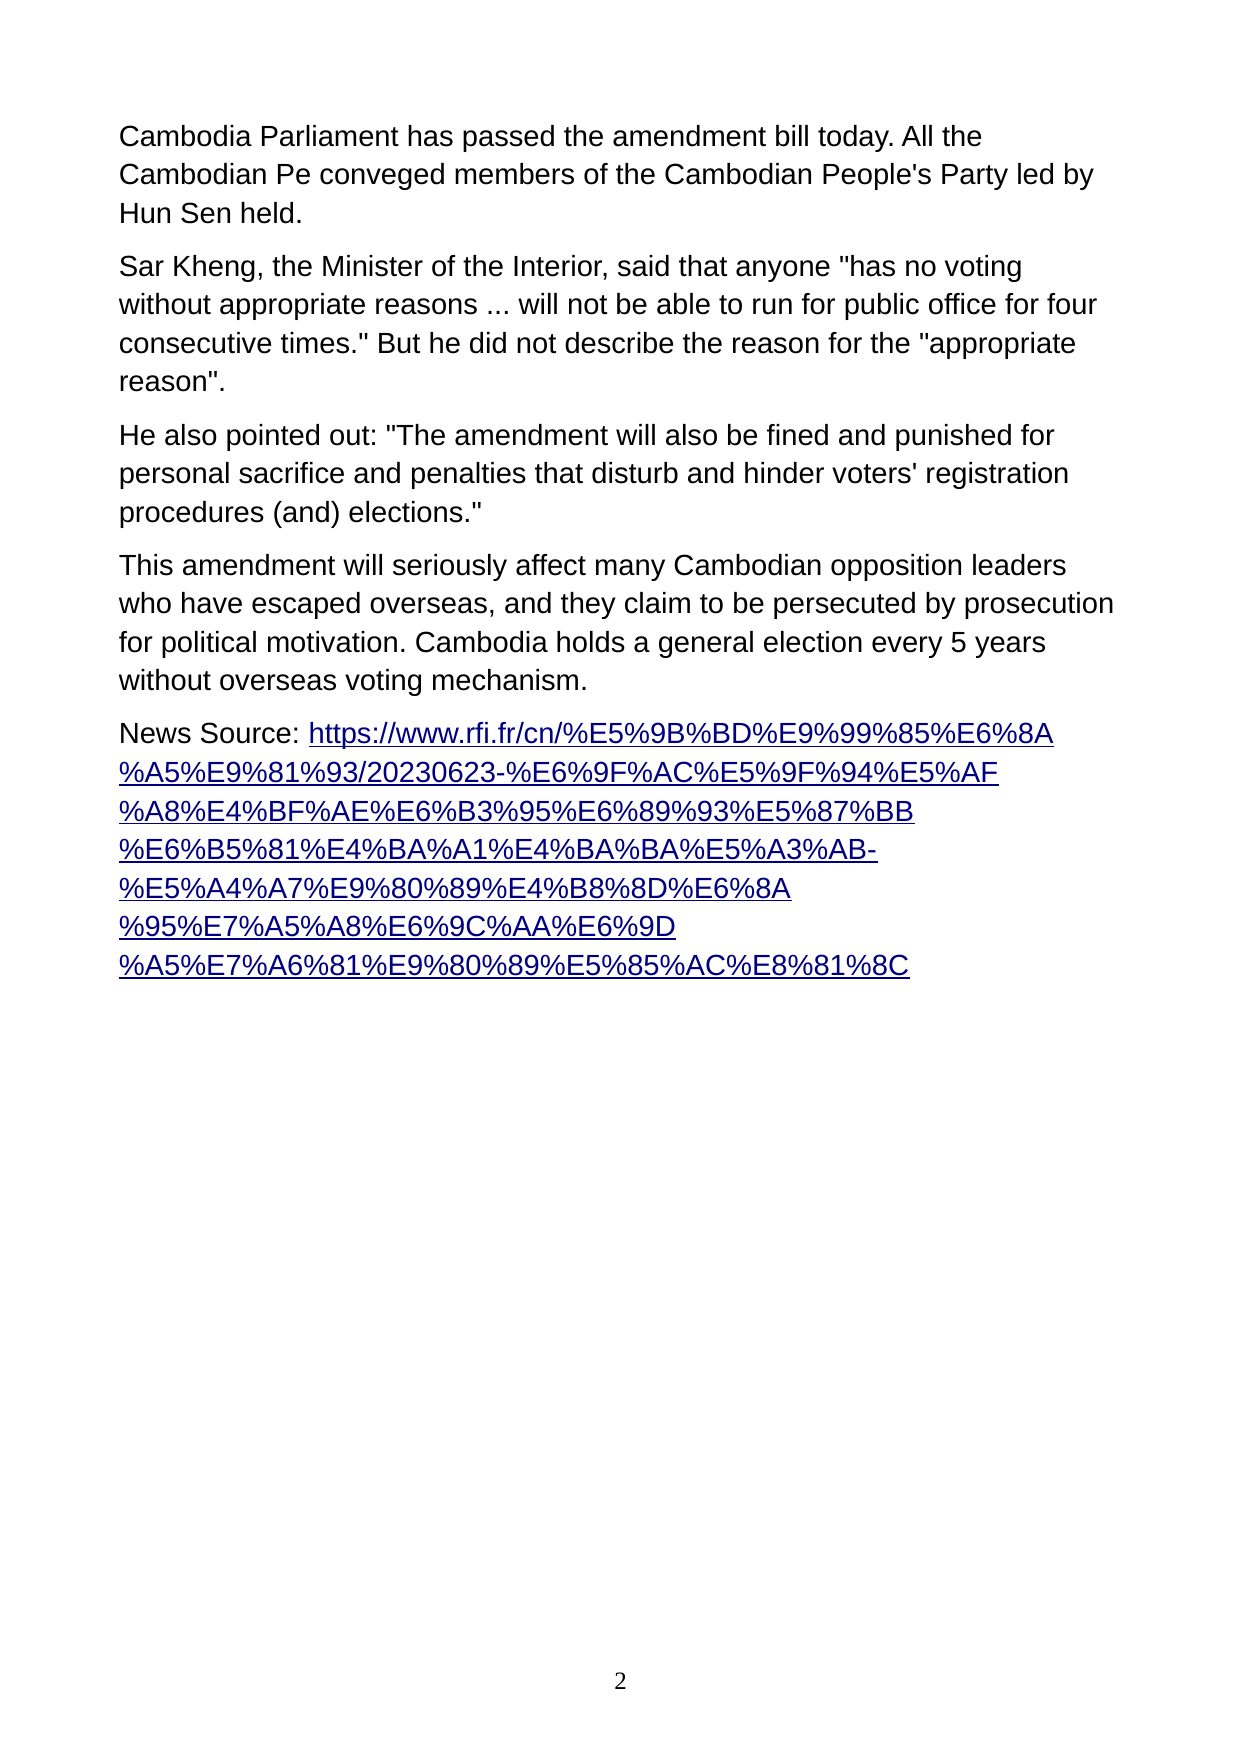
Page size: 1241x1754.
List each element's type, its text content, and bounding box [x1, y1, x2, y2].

text Sar Kheng, the Minister of the Interior, said that anyone "has no voting without appropriate reasons ... will not be able to run for public office for four consecutive times." But he did not describe the reason for the "appropriate reason". [118, 249, 1122, 398]
text This amendment will seriously affect many Cambodian opposition leaders who have escaped overseas, and they claim to be persecuted by prosecution for political motivation. Cambodia holds a general election every 5 years without overseas voting mechanism. [118, 548, 1122, 697]
text News Source: https://www.rfi.fr/cn/%E5%9B%BD%E9%99%85%E6%8A%A5%E9%81%93/20230623-%E6%9F%AC%E5%9F%94%E5%AF%A8%E4%BF%AE%E6%B3%95%E6%89%93%E5%87%BB%E6%B5%81%E4%BA%A1%E4%BA%BA%E5%A3%AB-%E5%A4%A7%E9%80%89%E4%B8%8D%E6%8A%95%E7%A5%A8%E6%9C%AA%E6%9D%A5%E7%A6%81%E9%80%89%E5%85%AC%E8%81%8C [118, 716, 1122, 981]
text He also pointed out: "The amendment will also be fined and punished for personal sacrifice and penalties that disturb and hinder voters' registration procedures (and) elections." [118, 417, 1122, 528]
text Cambodia Parliament has passed the amendment bill today. All the Cambodian Pe conveged members of the Cambodian People's Party led by Hun Sen held. [118, 118, 1122, 229]
